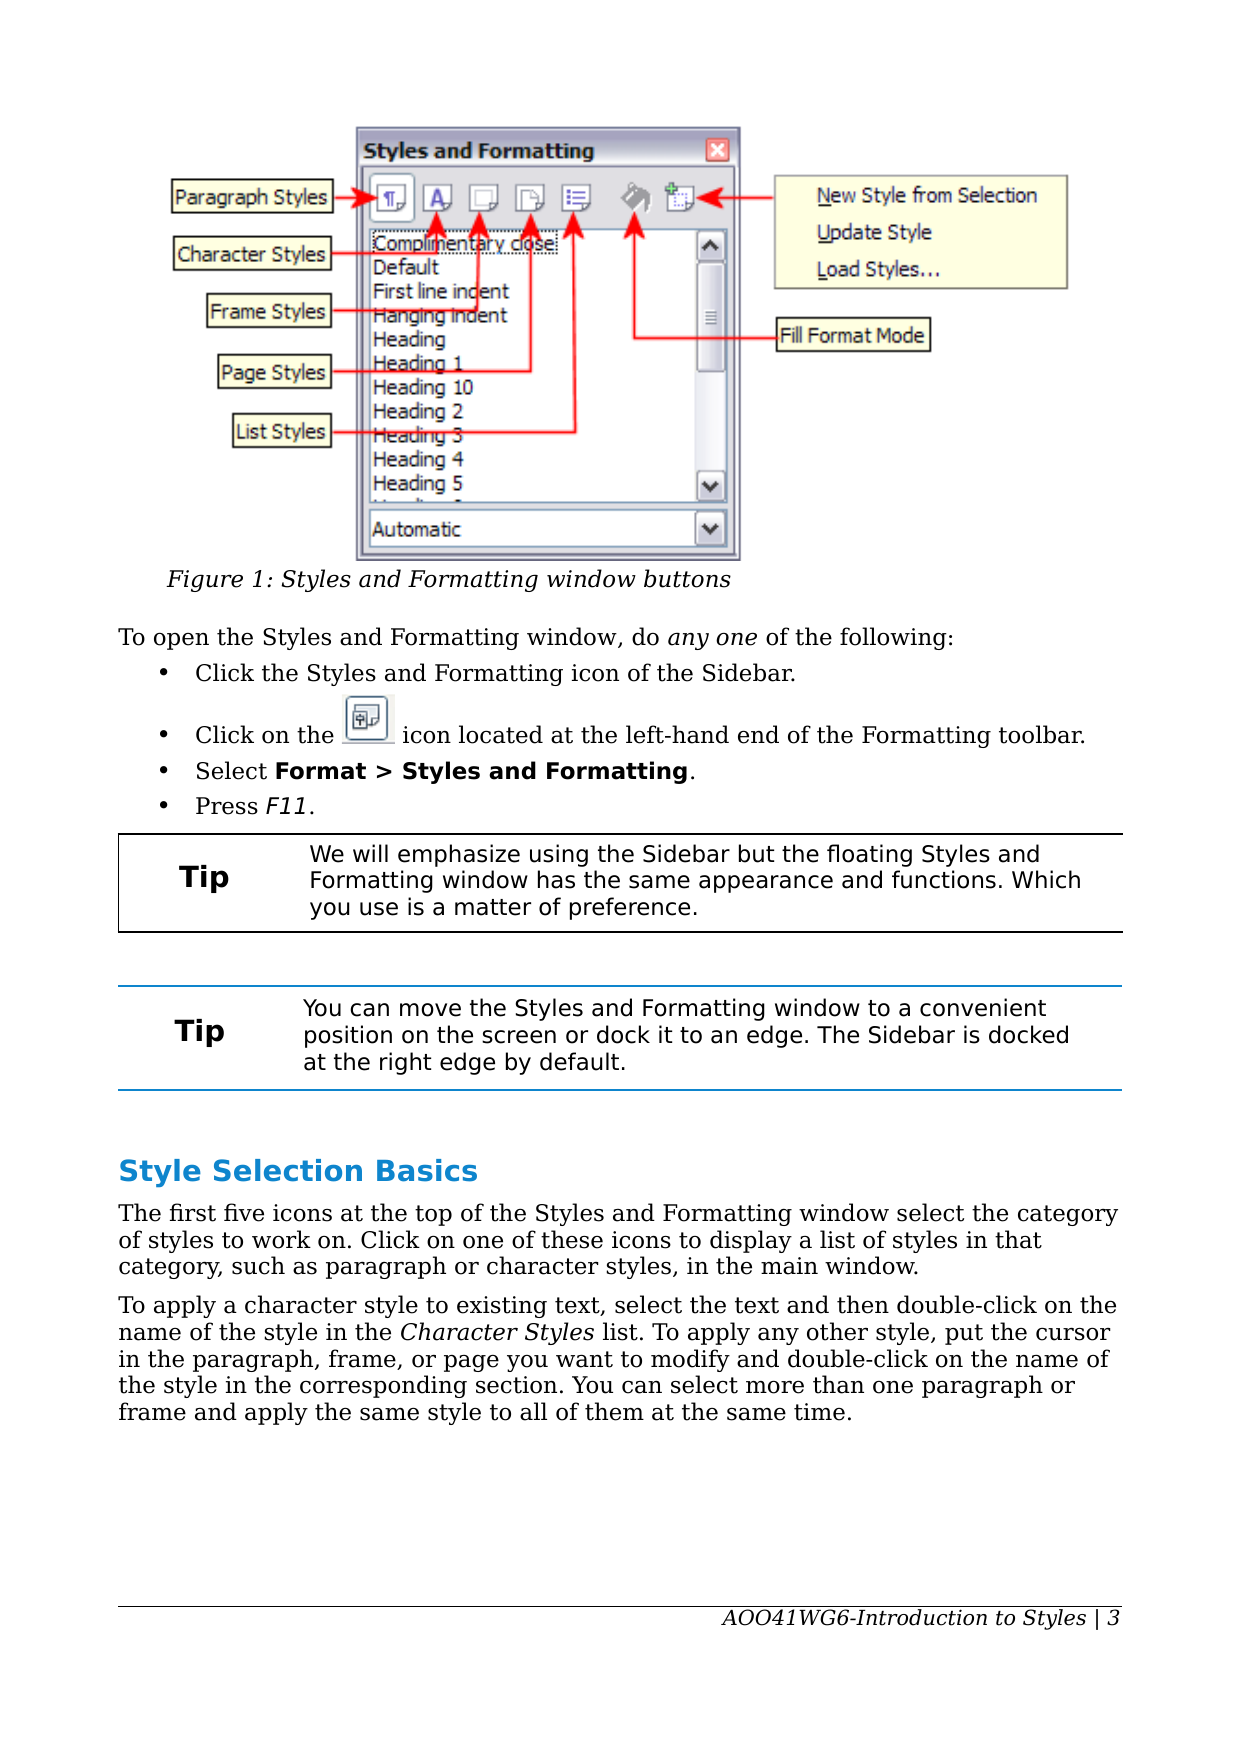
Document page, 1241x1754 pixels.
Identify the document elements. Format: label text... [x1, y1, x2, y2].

table_header You can move the Styles and Formatting window to a convenient position on the screen or dock it to an edge. The Sidebar is docked at the right edge by default. [281, 987, 1122, 1088]
subtitle Style Selection Basics [118, 1154, 1122, 1188]
text To apply a character style to existing text, select the text and then double-click on the name of the style in the Character Styles list. To apply any other style, put the cursor in the paragraph, frame, or page you want to modify and double-click on the name of the style in the corresponding section. You can select more than one paragraph or frame and apply the same style to all of them at the same time. [118, 1293, 1122, 1426]
table_header We will emphasize using the Sidebar but the floating Styles and Formatting window has the same appearance and functions. Which you use is a matter of preference. [291, 835, 1123, 931]
list Select Format > Styles and Formatting. [156, 756, 1122, 785]
list To open the Styles and Formatting window, do any one of the following: [118, 624, 1122, 651]
text The first five icons at the top of the Styles and Formatting window select the category of styles to work on. Click on one of these icons to display a list of styles in that category, such as paragraph or character styles, in the main window. [118, 1200, 1122, 1280]
table_header Tip [118, 987, 281, 1088]
list Press F11. [156, 792, 1122, 821]
picture [341, 693, 395, 744]
list Click on the icon located at the left-hand end of the Formatting toolbar. [156, 693, 1122, 750]
text Figure 1: Styles and Formatting window buttons [167, 567, 1073, 593]
table_header Tip [119, 835, 291, 931]
list Click the Styles and Formatting icon of the Sidebar. [156, 658, 1122, 687]
picture [166, 118, 1074, 561]
